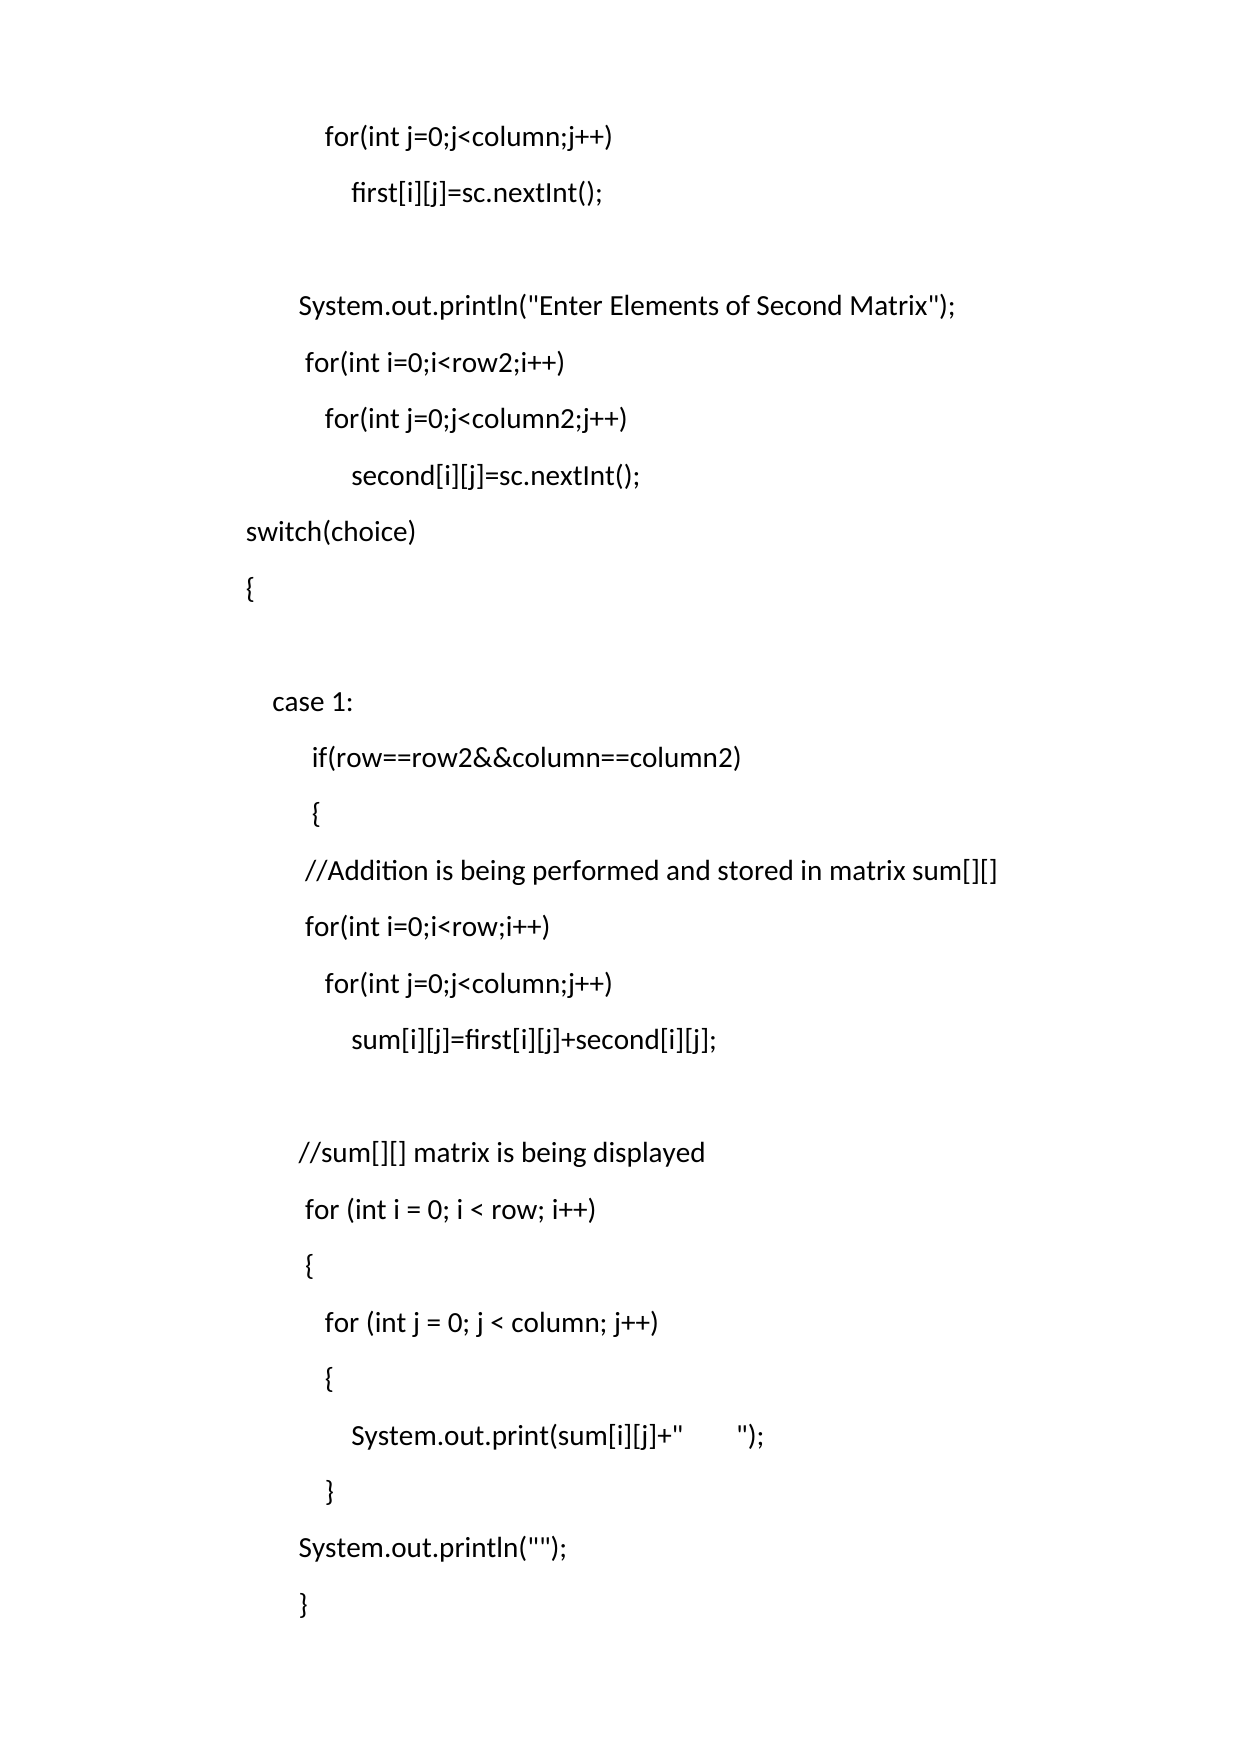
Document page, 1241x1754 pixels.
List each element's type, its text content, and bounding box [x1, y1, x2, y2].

text { [193, 1247, 1122, 1283]
text sum[i][j]=first[i][j]+second[i][j]; [193, 1021, 1122, 1057]
text } [193, 1473, 1122, 1509]
text for (int i = 0; i < row; i++) [193, 1191, 1122, 1226]
text for(int j=0;j<column;j++) [193, 965, 1122, 1001]
text //sum[][] matrix is being displayed [193, 1134, 1122, 1170]
text { [193, 570, 1122, 605]
text if(row==row2&&column==column2) [193, 739, 1122, 775]
text for (int j = 0; j < column; j++) [193, 1304, 1122, 1339]
text System.out.print(sum[i][j]+" "); [193, 1417, 1122, 1452]
text for(int i=0;i<row2;i++) [193, 344, 1122, 379]
text for(int i=0;i<row;i++) [193, 908, 1122, 944]
text first[i][j]=sc.nextInt(); [193, 174, 1122, 210]
text System.out.println(""); [193, 1529, 1122, 1565]
text } [193, 1586, 1122, 1622]
text second[i][j]=sc.nextInt(); [193, 457, 1122, 492]
text //Addition is being performed and stored in matrix sum[][] [193, 852, 1122, 888]
text for(int j=0;j<column2;j++) [193, 400, 1122, 436]
text System.out.println("Enter Elements of Second Matrix"); [193, 287, 1122, 323]
text case 1: [193, 683, 1122, 718]
text { [193, 1360, 1122, 1396]
text for(int j=0;j<column;j++) [193, 118, 1122, 154]
text switch(choice) [193, 513, 1122, 549]
text { [193, 796, 1122, 831]
